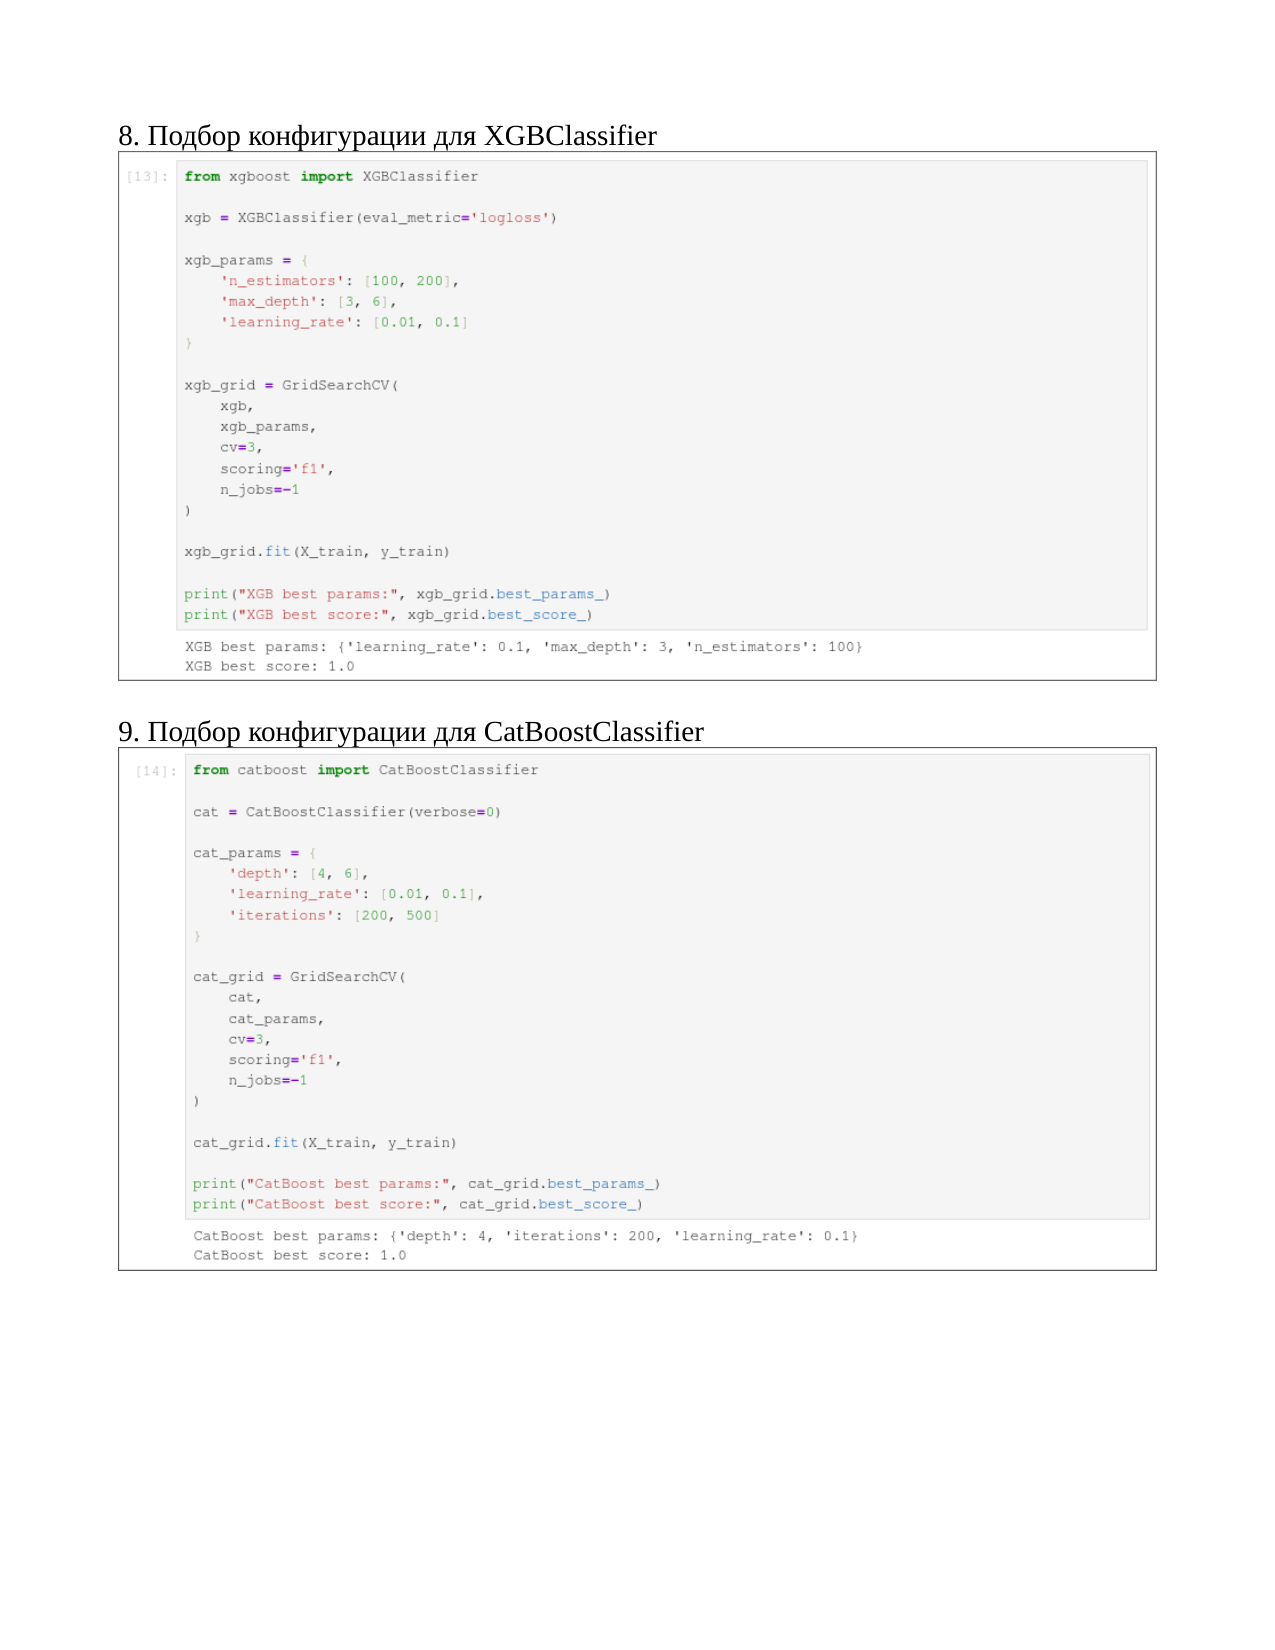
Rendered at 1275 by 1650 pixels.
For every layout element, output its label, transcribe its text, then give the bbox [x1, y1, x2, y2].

text 8. Подбор конфигурации для XGBClassifier [118, 118, 1157, 151]
picture [118, 151, 1157, 681]
picture [118, 747, 1157, 1271]
text 9. Подбор конфигурации для CatBoostClassifier [118, 714, 1157, 747]
